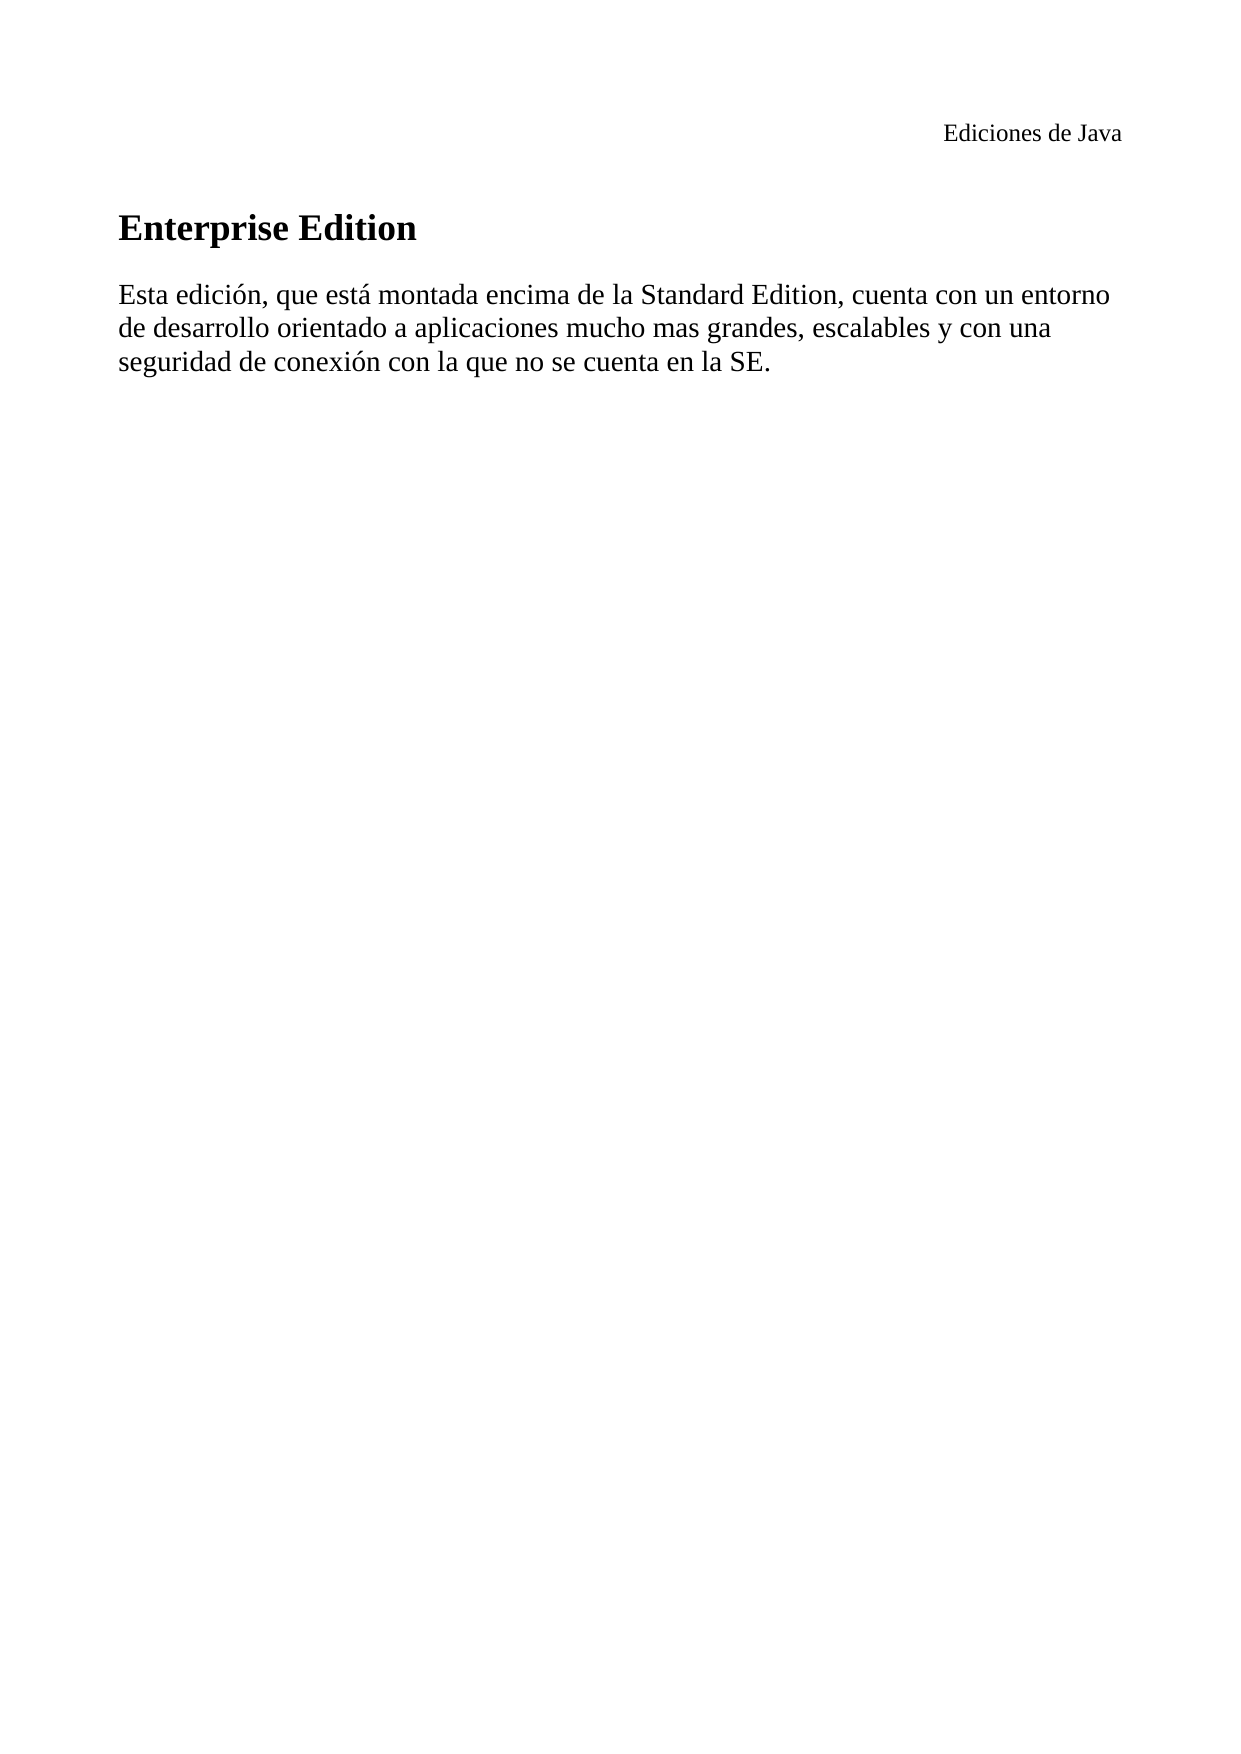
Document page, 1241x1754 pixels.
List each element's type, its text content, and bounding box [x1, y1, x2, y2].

text Enterprise Edition [118, 205, 1122, 248]
text Esta edición, que está montada encima de la Standard Edition, cuenta con un entorno de desarrollo orientado a aplicaciones mucho mas grandes, escalables y con una seguridad de conexión con la que no se cuenta en la SE. [118, 277, 1122, 378]
